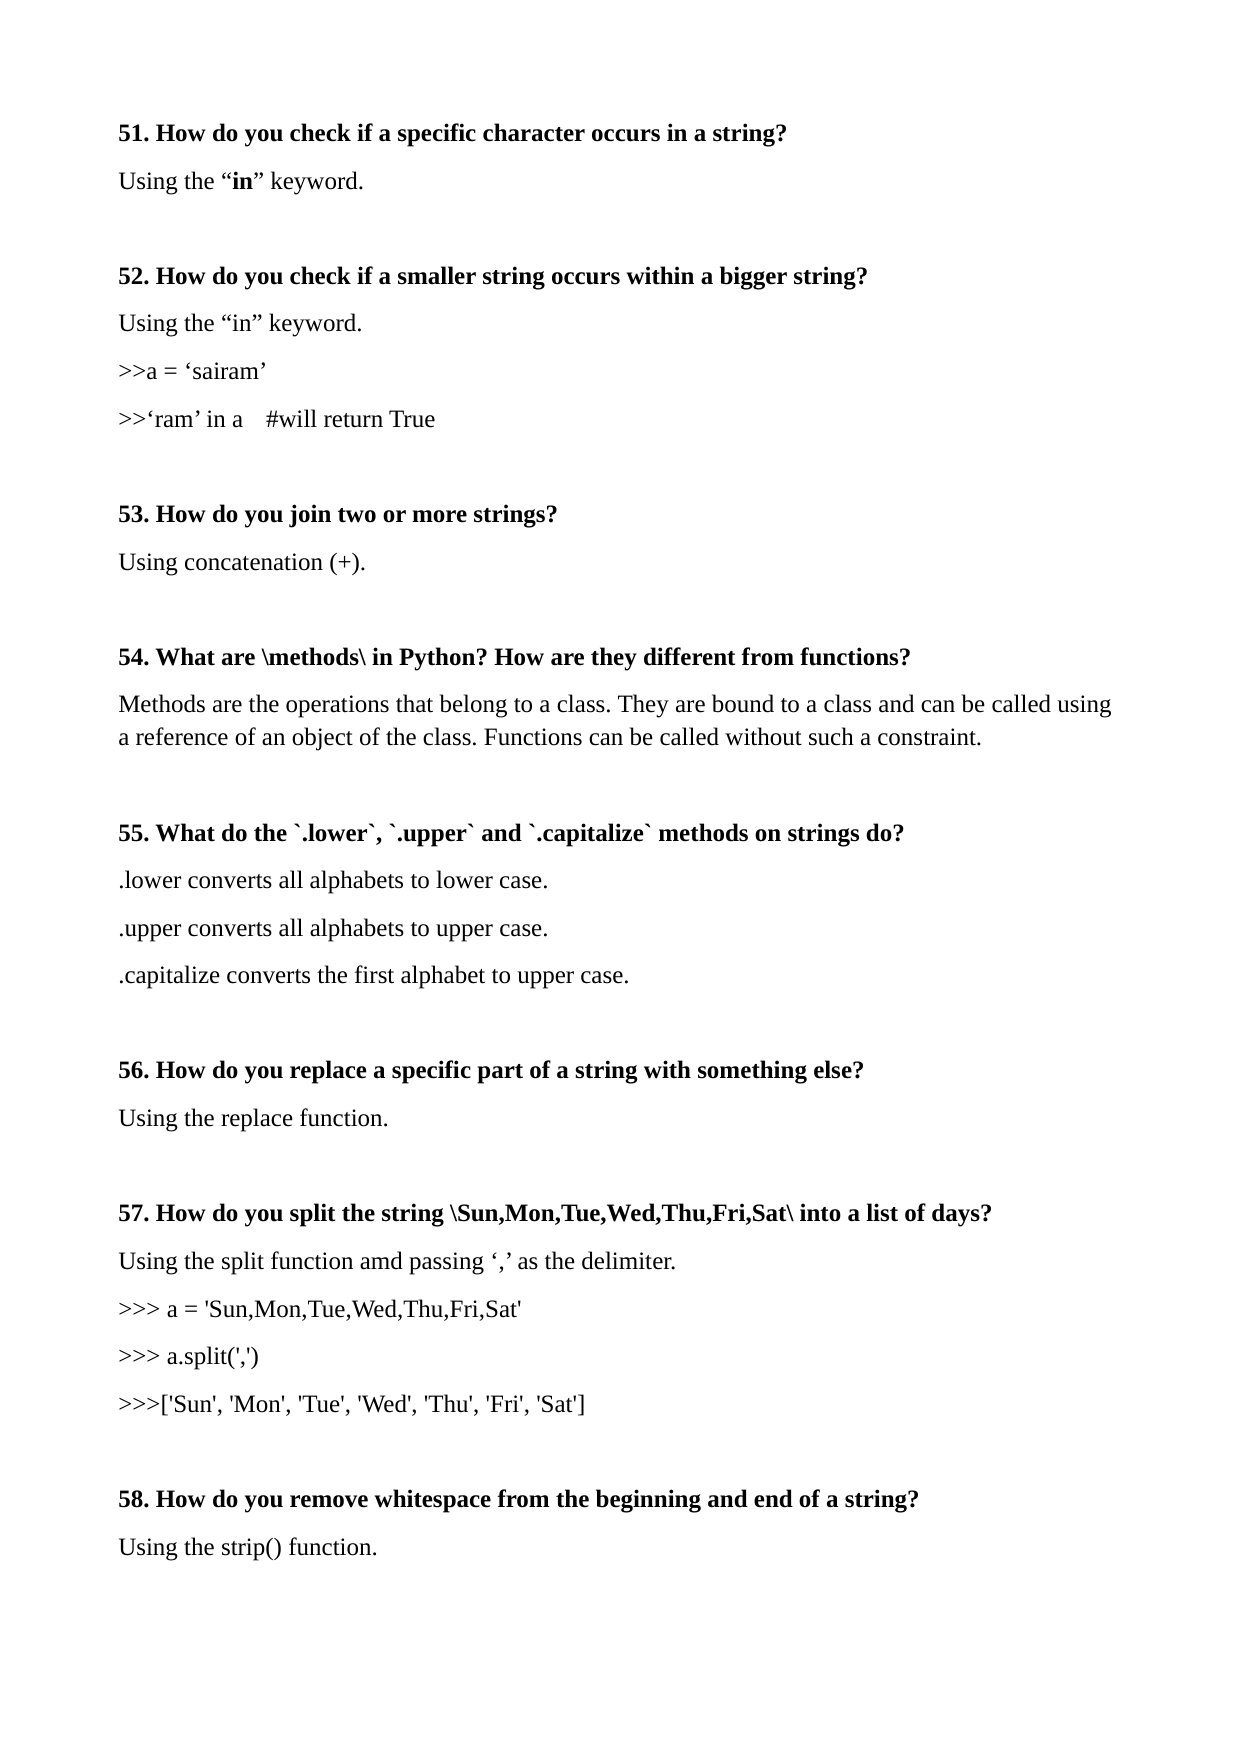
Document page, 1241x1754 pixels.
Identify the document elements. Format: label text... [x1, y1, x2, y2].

text .capitalize converts the first alphabet to upper case. [118, 960, 1122, 989]
text .upper converts all alphabets to upper case. [118, 913, 1122, 942]
text 52. How do you check if a smaller string occurs within a bigger string? [118, 261, 1122, 290]
text 56. How do you replace a specific part of a string with something else? [118, 1056, 1122, 1084]
text .lower converts all alphabets to lower case. [118, 865, 1122, 894]
text Using the strip() function. [118, 1532, 1122, 1560]
text Using the split function amd passing ‘,’ as the delimiter. [118, 1246, 1122, 1275]
text >>>['Sun', 'Mon', 'Tue', 'Wed', 'Thu', 'Fri', 'Sat'] [118, 1389, 1122, 1418]
text 57. How do you split the string \Sun,Mon,Tue,Wed,Thu,Fri,Sat\ into a list of days? [118, 1198, 1122, 1227]
text Using the “in” keyword. [118, 308, 1122, 337]
text >>‘ram’ in a #will return True [118, 404, 1122, 432]
text Methods are the operations that belong to a class. They are bound to a class and can be called using a reference of an object of the class. Functions can be called without such a constraint. [118, 689, 1122, 751]
text Using concatenation (+). [118, 547, 1122, 575]
text 55. What do the `.lower`, `.upper` and `.capitalize` methods on strings do? [118, 818, 1122, 846]
text 54. What are \methods\ in Python? How are they different from functions? [118, 642, 1122, 671]
text Using the “in” keyword. [118, 166, 1122, 194]
text >>> a.split(',') [118, 1341, 1122, 1370]
text Using the replace function. [118, 1103, 1122, 1132]
text 51. How do you check if a specific character occurs in a string? [118, 118, 1122, 147]
text 58. How do you remove whitespace from the beginning and end of a string? [118, 1484, 1122, 1513]
text >>a = ‘sairam’ [118, 356, 1122, 385]
text 53. How do you join two or more strings? [118, 499, 1122, 528]
text >>> a = 'Sun,Mon,Tue,Wed,Thu,Fri,Sat' [118, 1294, 1122, 1322]
